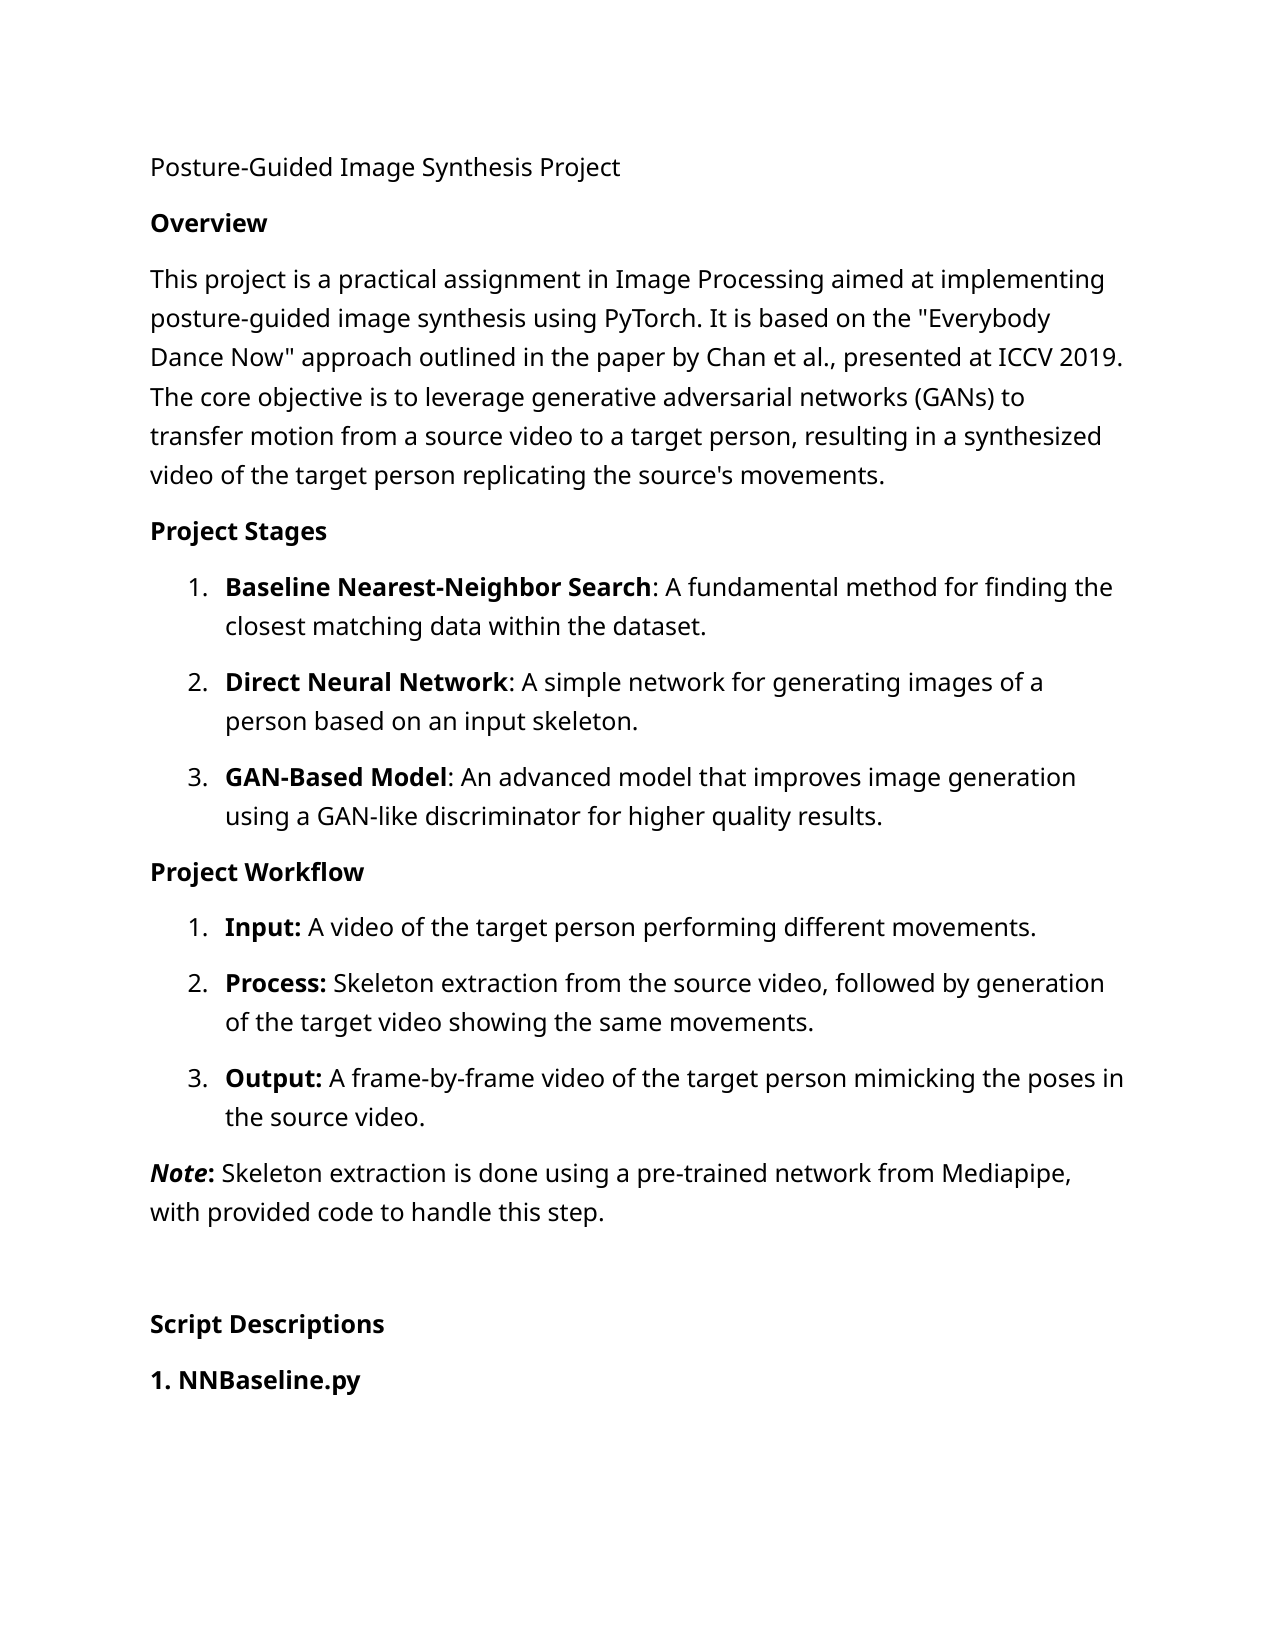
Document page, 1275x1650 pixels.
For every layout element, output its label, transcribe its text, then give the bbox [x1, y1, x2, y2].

text Posture-Guided Image Synthesis Project [150, 150, 1125, 184]
text Project Workflow [150, 854, 1125, 888]
list Direct Neural Network: A simple network for generating images of a person based on an input skeleton. [187, 664, 1125, 737]
text This project is a practical assignment in Image Processing aimed at implementing posture-guided image synthesis using PyTorch. It is based on the "Everybody Dance Now" approach outlined in the paper by Chan et al., presented at ICCV 2019. The core objective is to leverage generative adversarial networks (GANs) to transfer motion from a source video to a target person, resulting in a synthesized video of the target person replicating the source's movements. [150, 262, 1125, 492]
list Baseline Nearest-Neighbor Search: A fundamental method for finding the closest matching data within the dataset. [187, 569, 1125, 642]
text Overview [150, 206, 1125, 240]
text Project Stages [150, 513, 1125, 547]
list GAN-Based Model: An advanced model that improves image generation using a GAN-like discriminator for higher quality results. [187, 759, 1125, 832]
list Input: A video of the target person performing different movements. [187, 910, 1125, 944]
list Process: Skeleton extraction from the source video, followed by generation of the target video showing the same movements. [187, 966, 1125, 1039]
text 1. NNBaseline.py [150, 1362, 1125, 1397]
text Note: Skeleton extraction is done using a pre-trained network from Mediapipe, with provided code to handle this step. [150, 1156, 1125, 1229]
text Script Descriptions [150, 1307, 1125, 1341]
list Output: A frame-by-frame video of the target person mimicking the poses in the source video. [187, 1061, 1125, 1134]
